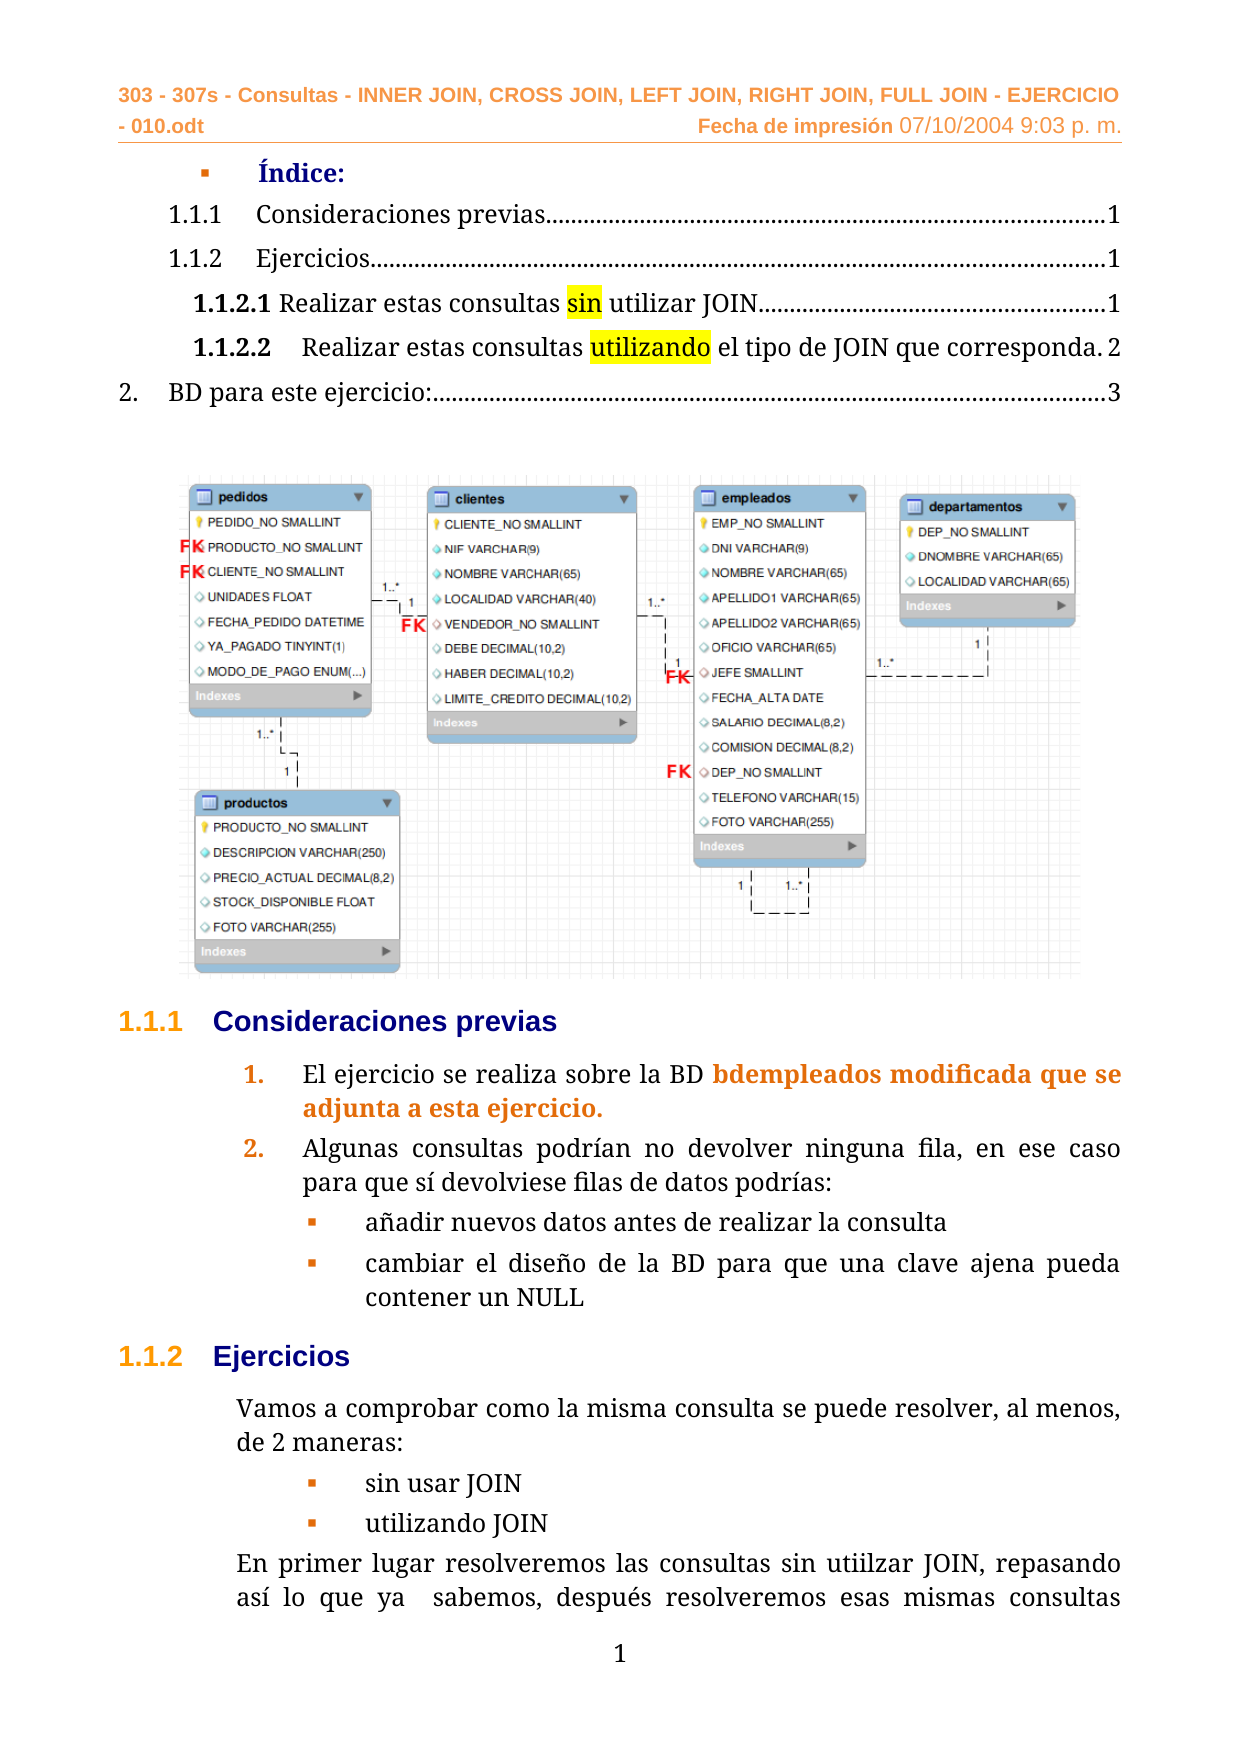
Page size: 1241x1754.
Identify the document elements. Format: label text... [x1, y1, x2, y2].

text Vamos a comprobar como la misma consulta se puede resolver, al menos, de 2 maneras: [236, 1391, 1122, 1459]
text 2. BD para este ejercicio: 3 [118, 374, 1122, 408]
list cambiar el diseño de la BD para que una clave ajena pueda contener un NULL [306, 1245, 1122, 1313]
list El ejercicio se realiza sobre la BD bdempleados modificada que se adjunta a esta ejercicio. [243, 1056, 1122, 1124]
text 1.1.2.1 Realizar estas consultas sin utilizar JOIN 1 [193, 285, 1122, 319]
list Algunas consultas podrían no devolver ninguna fila, en ese caso para que sí devolviese filas de datos podrías: [243, 1131, 1122, 1199]
text 1.1.2.2 Realizar estas consultas utilizando el tipo de JOIN que corresponda 2 [193, 330, 1122, 364]
text En primer lugar resolveremos las consultas sin utiilzar JOIN, repasando así lo que ya sabemos, después resolveremos esas mismas consultas [236, 1546, 1122, 1614]
subtitle Consideraciones previas [118, 1004, 1122, 1038]
list añadir nuevos datos antes de realizar la consulta [306, 1205, 1122, 1239]
text 1.1.2 Ejercicios 1 [168, 241, 1122, 275]
subtitle Ejercicios [118, 1338, 1122, 1372]
list sin usar JOIN [306, 1465, 1122, 1499]
text 1.1.1 Consideraciones previas 1 [168, 196, 1122, 230]
list Índice: [199, 156, 1122, 190]
picture [159, 467, 1081, 979]
list utilizando JOIN [306, 1506, 1122, 1539]
